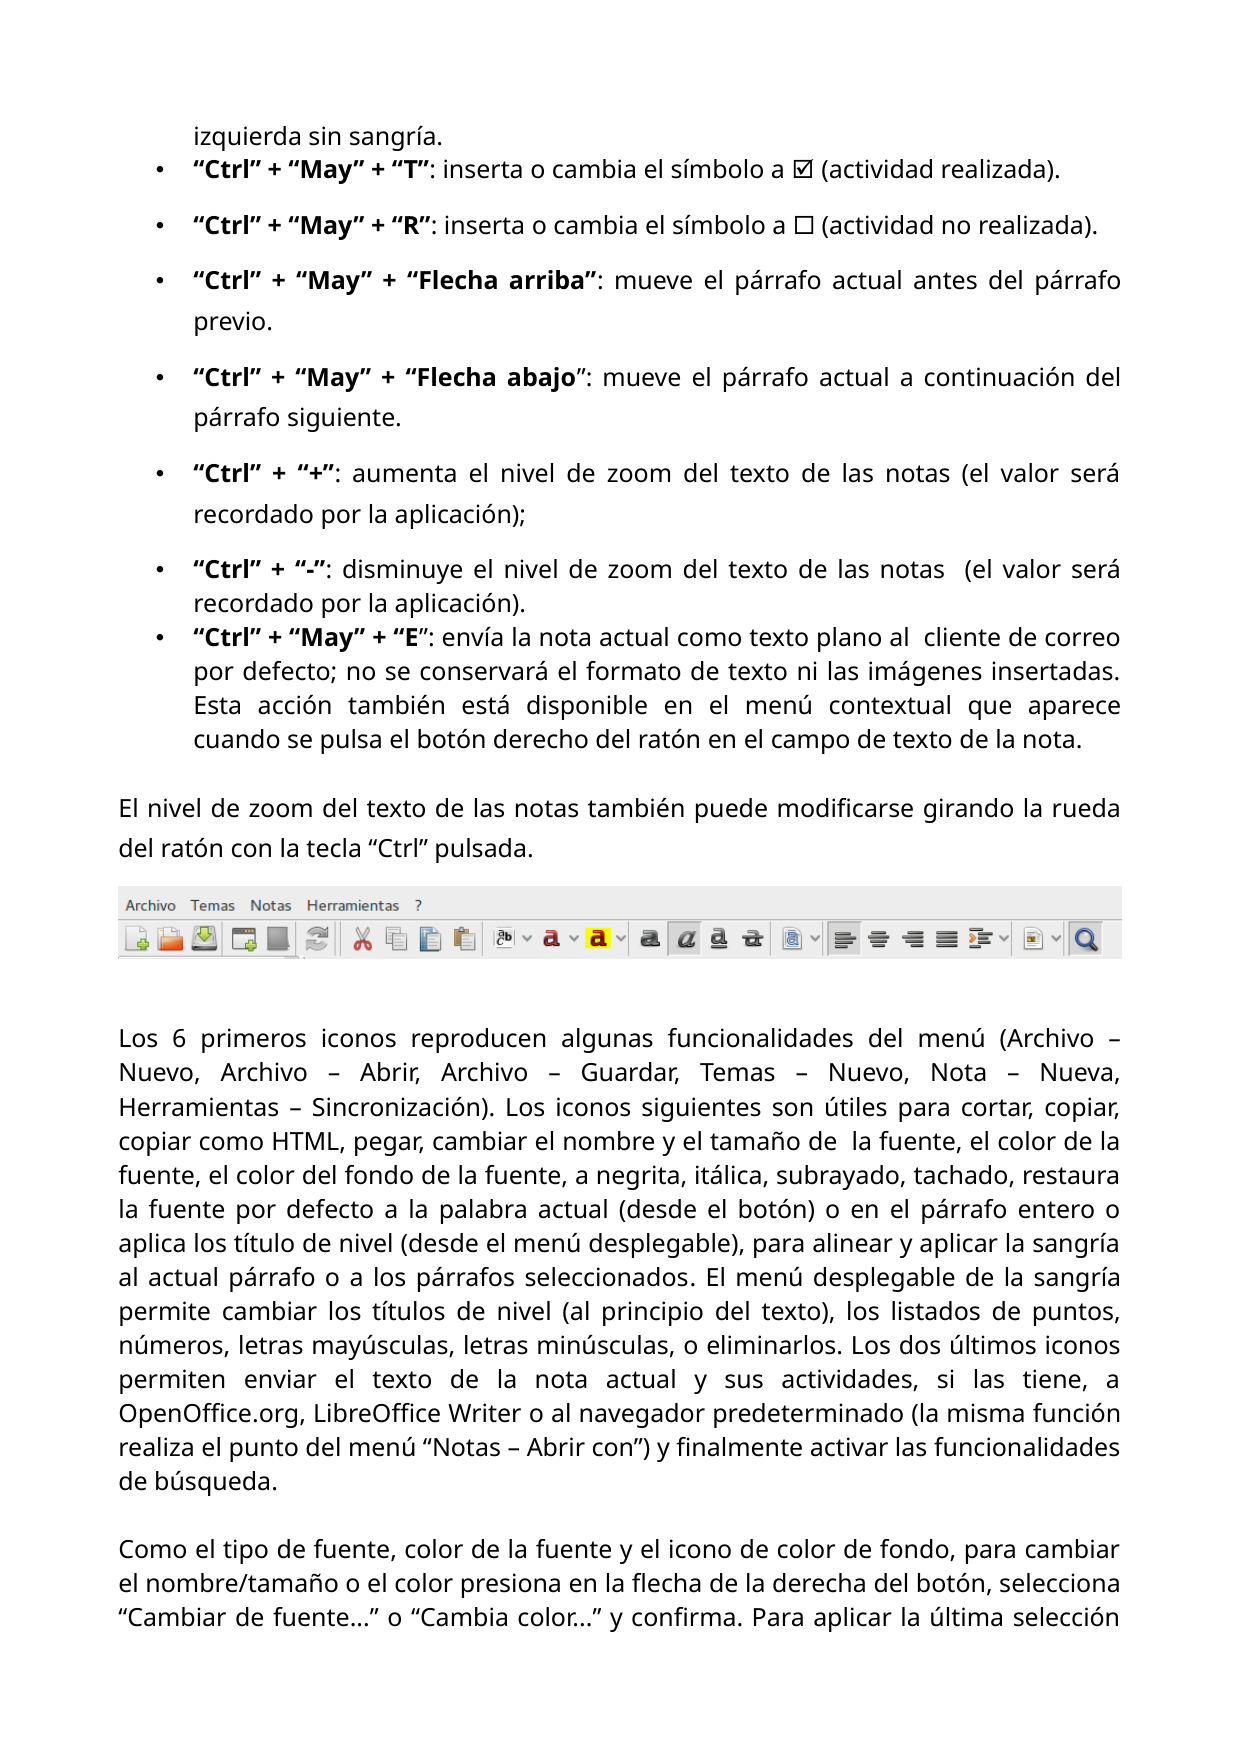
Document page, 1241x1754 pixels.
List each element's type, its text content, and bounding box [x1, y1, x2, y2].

text Los 6 primeros iconos reproducen algunas funcionalidades del menú (Archivo – Nuevo, Archivo – Abrir, Archivo – Guardar, Temas – Nuevo, Nota – Nueva, Herramientas – Sincronización). Los iconos siguientes son útiles para cortar, copiar, copiar como HTML, pegar, cambiar el nombre y el tamaño de la fuente, el color de la fuente, el color del fondo de la fuente, a negrita, itálica, subrayado, tachado, restaura la fuente por defecto a la palabra actual (desde el botón) o en el párrafo entero o aplica los título de nivel (desde el menú desplegable), para alinear y aplicar la sangría al actual párrafo o a los párrafos seleccionados. El menú desplegable de la sangría permite cambiar los títulos de nivel (al principio del texto), los listados de puntos, números, letras mayúsculas, letras minúsculas, o eliminarlos. Los dos últimos iconos permiten enviar el texto de la nota actual y sus actividades, si las tiene, a OpenOffice.org, LibreOffice Writer o al navegador predeterminado (la misma función realiza el punto del menú “Notas – Abrir con”) y finalmente activar las funcionalidades de búsqueda. [118, 1021, 1122, 1498]
list “Ctrl” + “May” + “Flecha abajo”: mueve el párrafo actual a continuación del párrafo siguiente. [156, 359, 1122, 434]
list “Ctrl” + “May” + “R”: inserta o cambia el símbolo a  (actividad no realizada). [156, 208, 1122, 242]
text Como el tipo de fuente, color de la fuente y el icono de color de fondo, para cambiar el nombre/tamaño o el color presiona en la flecha de la derecha del botón, selecciona “Cambiar de fuente...” o “Cambia color...” y confirma. Para aplicar la última selección [118, 1532, 1122, 1634]
list “Ctrl” + “+”: aumenta el nivel de zoom del texto de las notas (el valor será recordado por la aplicación); [156, 456, 1122, 530]
list “Ctrl” + “-”: disminuye el nivel de zoom del texto de las notas (el valor será recordado por la aplicación). [156, 552, 1122, 620]
list “Ctrl” + “May” + “T”: inserta o cambia el símbolo a  (actividad realizada). [156, 152, 1122, 186]
text El nivel de zoom del texto de las notas también puede modificarse girando la rueda del ratón con la tecla “Ctrl” pulsada. [118, 790, 1122, 865]
list “Ctrl” + “May” + “Flecha arriba”: mueve el párrafo actual antes del párrafo previo. [156, 263, 1122, 338]
picture [118, 886, 1123, 959]
list izquierda sin sangría. [156, 118, 1122, 152]
list “Ctrl” + “May” + “E”: envía la nota actual como texto plano al cliente de correo por defecto; no se conservará el formato de texto ni las imágenes insertadas. Esta acción también está disponible en el menú contextual que aparece cuando se pulsa el botón derecho del ratón en el campo de texto de la nota. [156, 620, 1122, 756]
